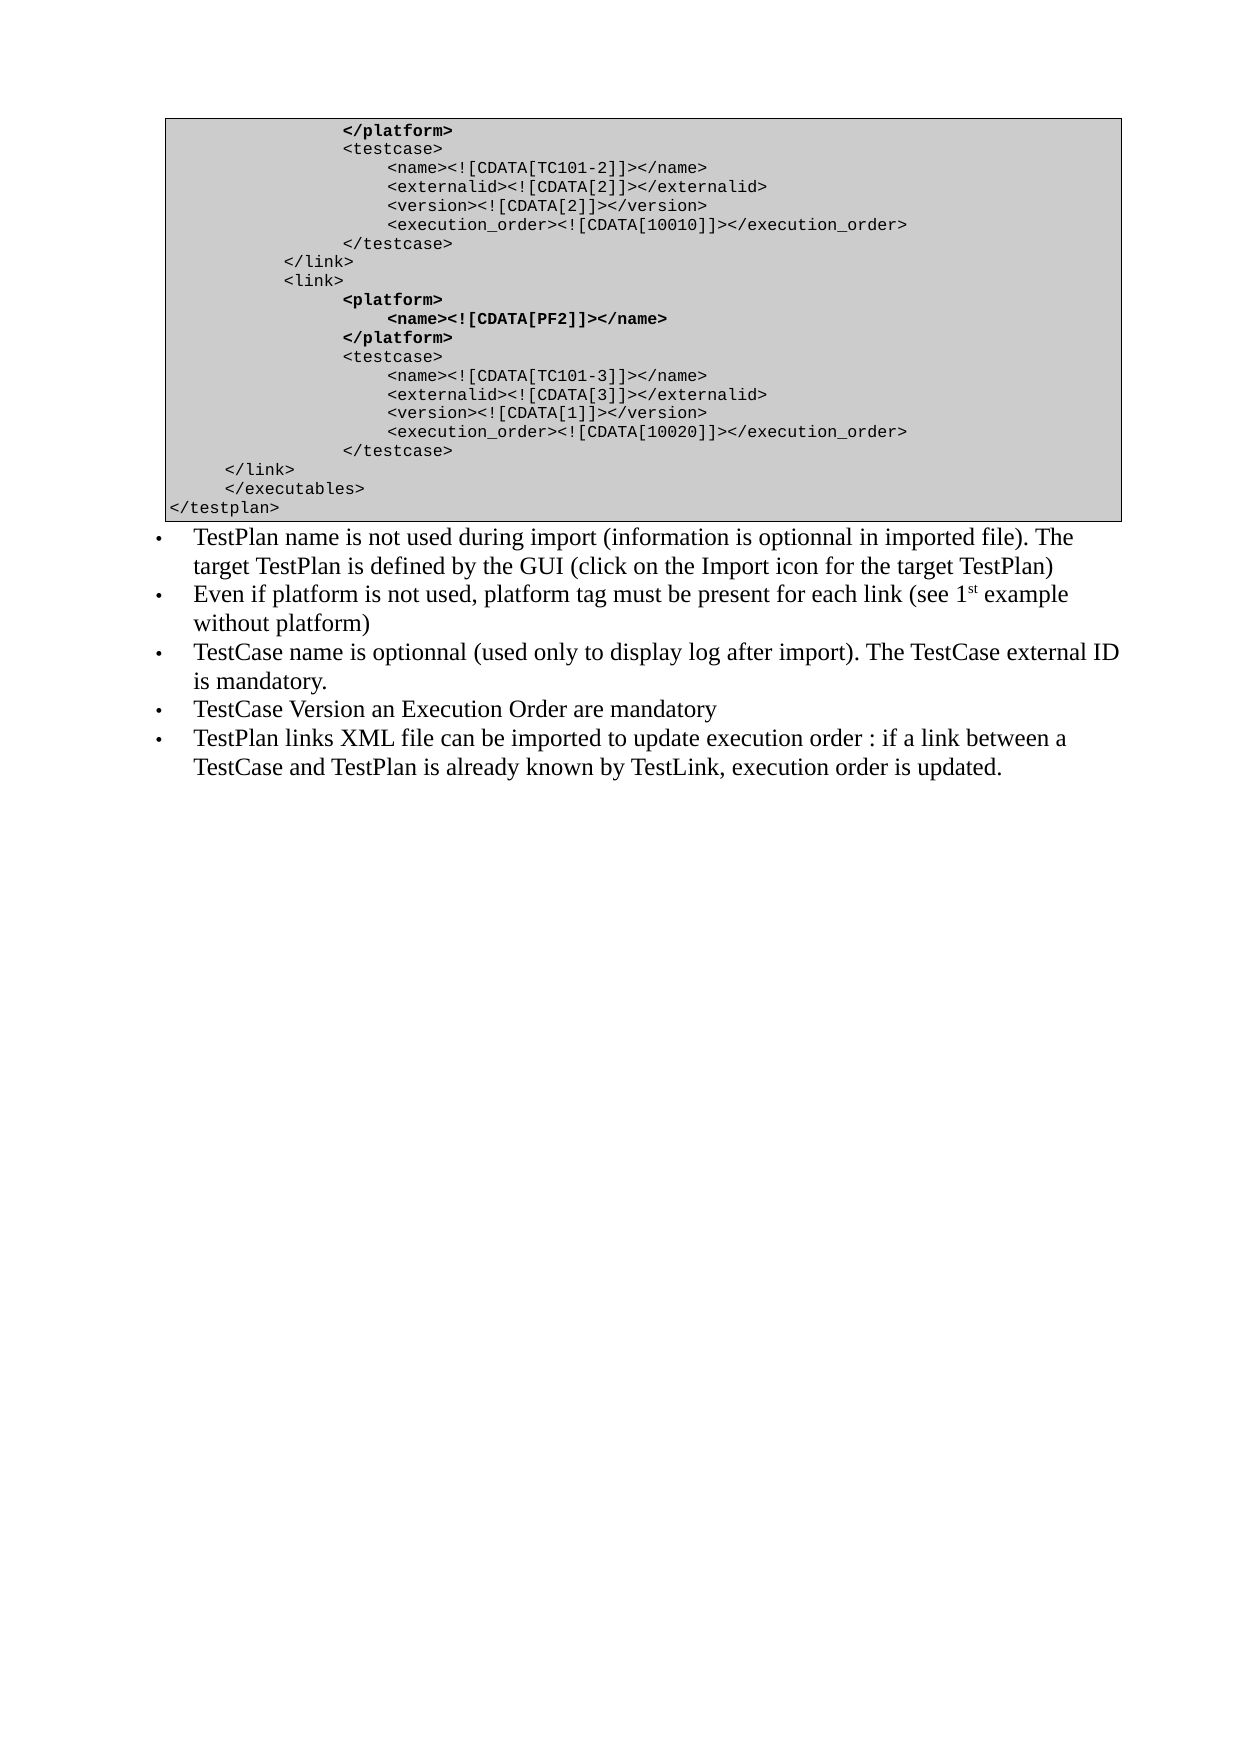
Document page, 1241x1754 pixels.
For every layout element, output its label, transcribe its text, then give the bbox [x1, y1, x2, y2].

list TestCase name is optionnal (used only to display log after import). The TestCase external ID is mandatory. [156, 637, 1122, 694]
text </platform> <testcase> <name><![CDATA[TC101-2]]></name> <externalid><![CDATA[2]]></externalid> <version><![CDATA[2]]></version> <execution_order><![CDATA[10010]]></execution_order> </testcase> </link> <link> <platform> <name><![CDATA[PF2]]></name> </platform> <testcase> <name><![CDATA[TC101-3]]></name> <externalid><![CDATA[3]]></externalid> <version><![CDATA[1]]></version> <execution_order><![CDATA[10020]]></execution_order> </testcase> </link> </executables> </testplan> [166, 119, 1121, 521]
list TestCase Version an Execution Order are mandatory [156, 694, 1122, 723]
list TestPlan links XML file can be imported to update execution order : if a link between a TestCase and TestPlan is already known by TestLink, execution order is updated. [156, 723, 1122, 781]
list Even if platform is not used, platform tag must be present for each link (see 1st example without platform) [156, 579, 1122, 637]
list TestPlan name is not used during import (information is optionnal in imported file). The target TestPlan is defined by the GUI (click on the Import icon for the target TestPlan) [156, 522, 1122, 579]
